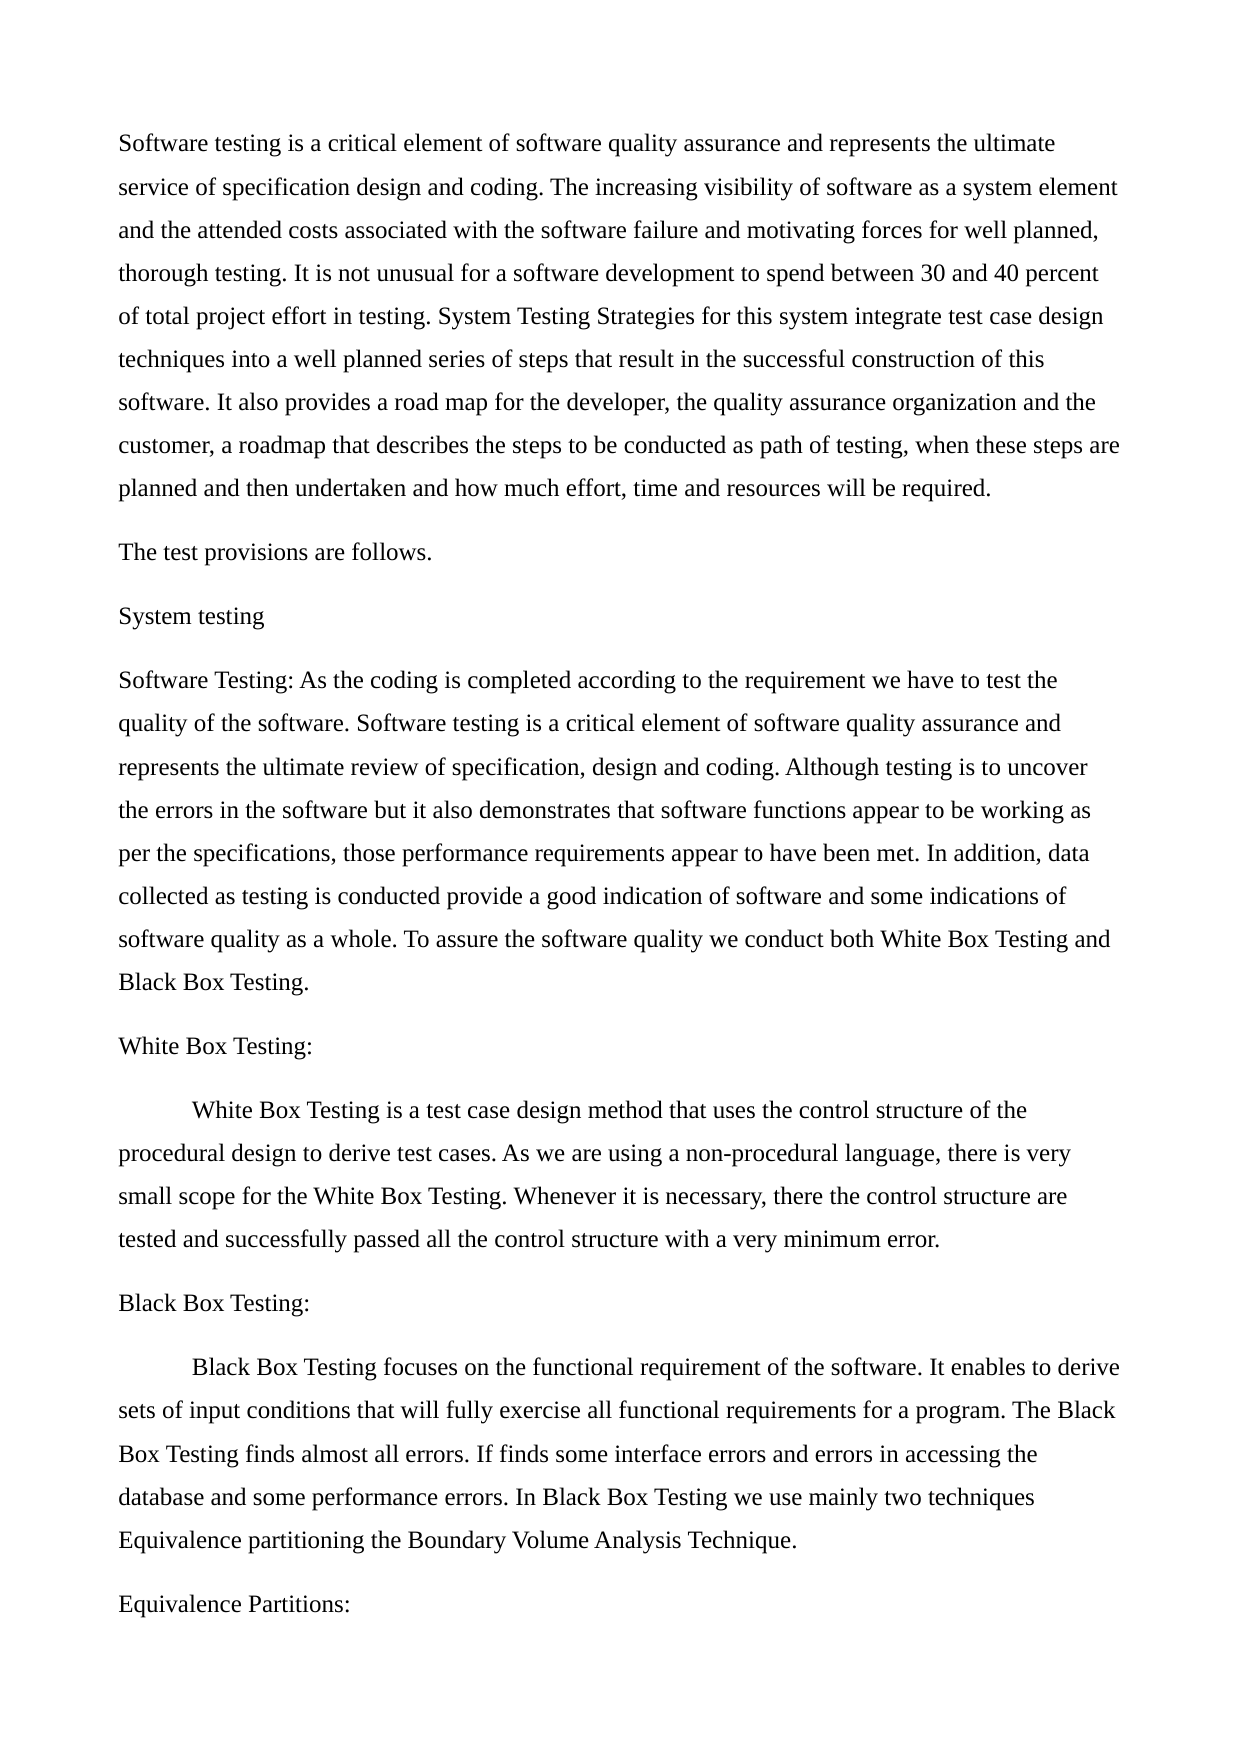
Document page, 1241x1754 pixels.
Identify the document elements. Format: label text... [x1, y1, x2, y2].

text Software testing is a critical element of software quality assurance and represents the ultimate service of specification design and coding. The increasing visibility of software as a system element and the attended costs associated with the software failure and motivating forces for well planned, thorough testing. It is not unusual for a software development to spend between 30 and 40 percent of total project effort in testing. System Testing Strategies for this system integrate test case design techniques into a well planned series of steps that result in the successful construction of this software. It also provides a road map for the developer, the quality assurance organization and the customer, a roadmap that describes the steps to be conducted as path of testing, when these steps are planned and then undertaken and how much effort, time and resources will be required. [118, 128, 1122, 502]
text System testing [118, 601, 1122, 630]
text The test provisions are follows. [118, 537, 1122, 566]
text White Box Testing: [118, 1031, 1122, 1060]
text Software Testing: As the coding is completed according to the requirement we have to test the quality of the software. Software testing is a critical element of software quality assurance and represents the ultimate review of specification, design and coding. Although testing is to uncover the errors in the software but it also demonstrates that software functions appear to be working as per the specifications, those performance requirements appear to have been met. In addition, data collected as testing is conducted provide a good indication of software and some indications of software quality as a whole. To assure the software quality we conduct both White Box Testing and Black Box Testing. [118, 665, 1122, 996]
text Black Box Testing focuses on the functional requirement of the software. It enables to derive sets of input conditions that will fully exercise all functional requirements for a program. The Black Box Testing finds almost all errors. If finds some interface errors and errors in accessing the database and some performance errors. In Black Box Testing we use mainly two techniques Equivalence partitioning the Boundary Volume Analysis Technique. [118, 1352, 1122, 1554]
text White Box Testing is a test case design method that uses the control structure of the procedural design to derive test cases. As we are using a non-procedural language, there is very small scope for the White Box Testing. Whenever it is necessary, there the control structure are tested and successfully passed all the control structure with a very minimum error. [118, 1095, 1122, 1253]
text Black Box Testing: [118, 1288, 1122, 1317]
text Equivalence Partitions: [118, 1589, 1122, 1618]
